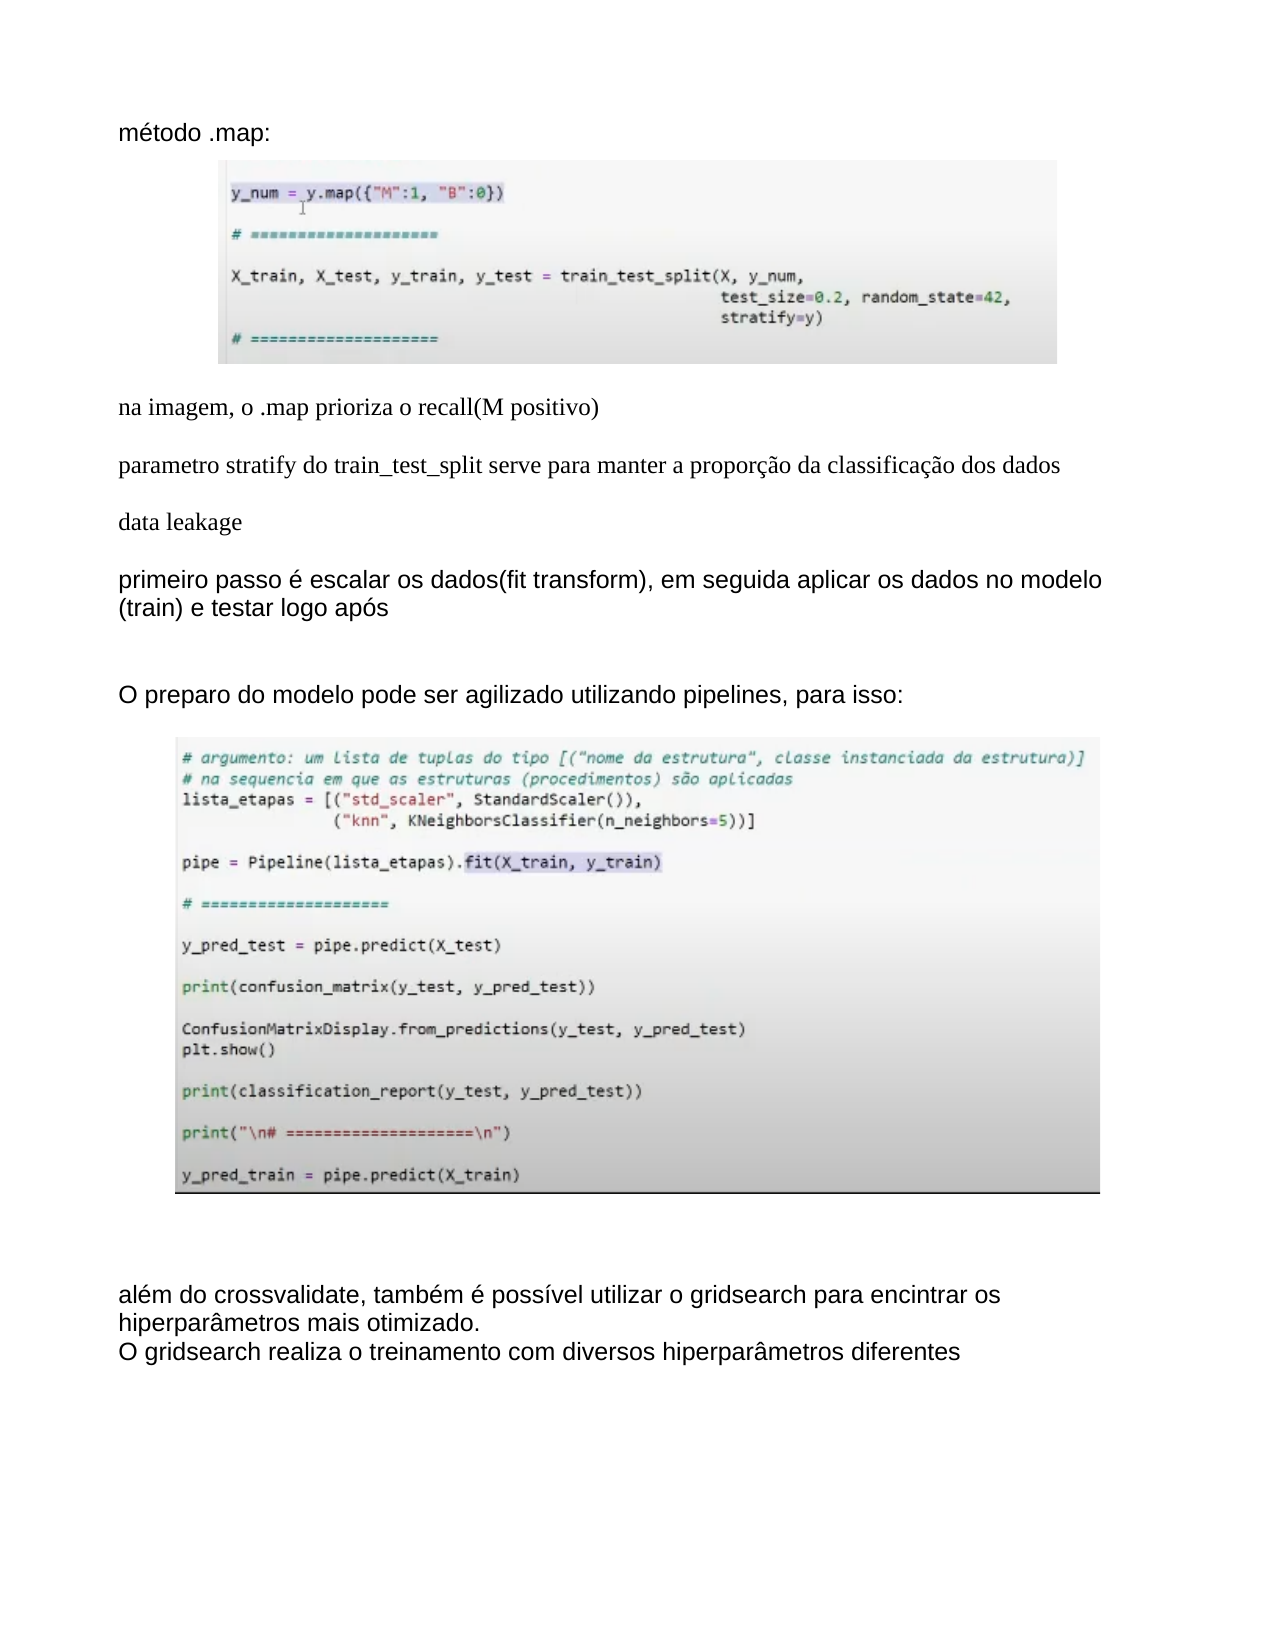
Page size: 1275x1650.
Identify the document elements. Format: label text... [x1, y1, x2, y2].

text além do crossvalidate, também é possível utilizar o gridsearch para encintrar os hiperparâmetros mais otimizado. [118, 1280, 1157, 1337]
text data leakage [118, 507, 1157, 536]
text na imagem, o .map prioriza o recall(M positivo) [118, 392, 1157, 421]
text O gridsearch realiza o treinamento com diversos hiperparâmetros diferentes [118, 1337, 1157, 1366]
text primeiro passo é escalar os dados(fit transform), em seguida aplicar os dados no modelo (train) e testar logo após [118, 565, 1157, 622]
text O preparo do modelo pode ser agilizado utilizando pipelines, para isso: [118, 680, 1157, 708]
text parametro stratify do train_test_split serve para manter a proporção da classificação dos dados [118, 450, 1157, 478]
text método .map: [118, 118, 1157, 147]
picture [175, 737, 1100, 1194]
picture [218, 160, 1058, 364]
